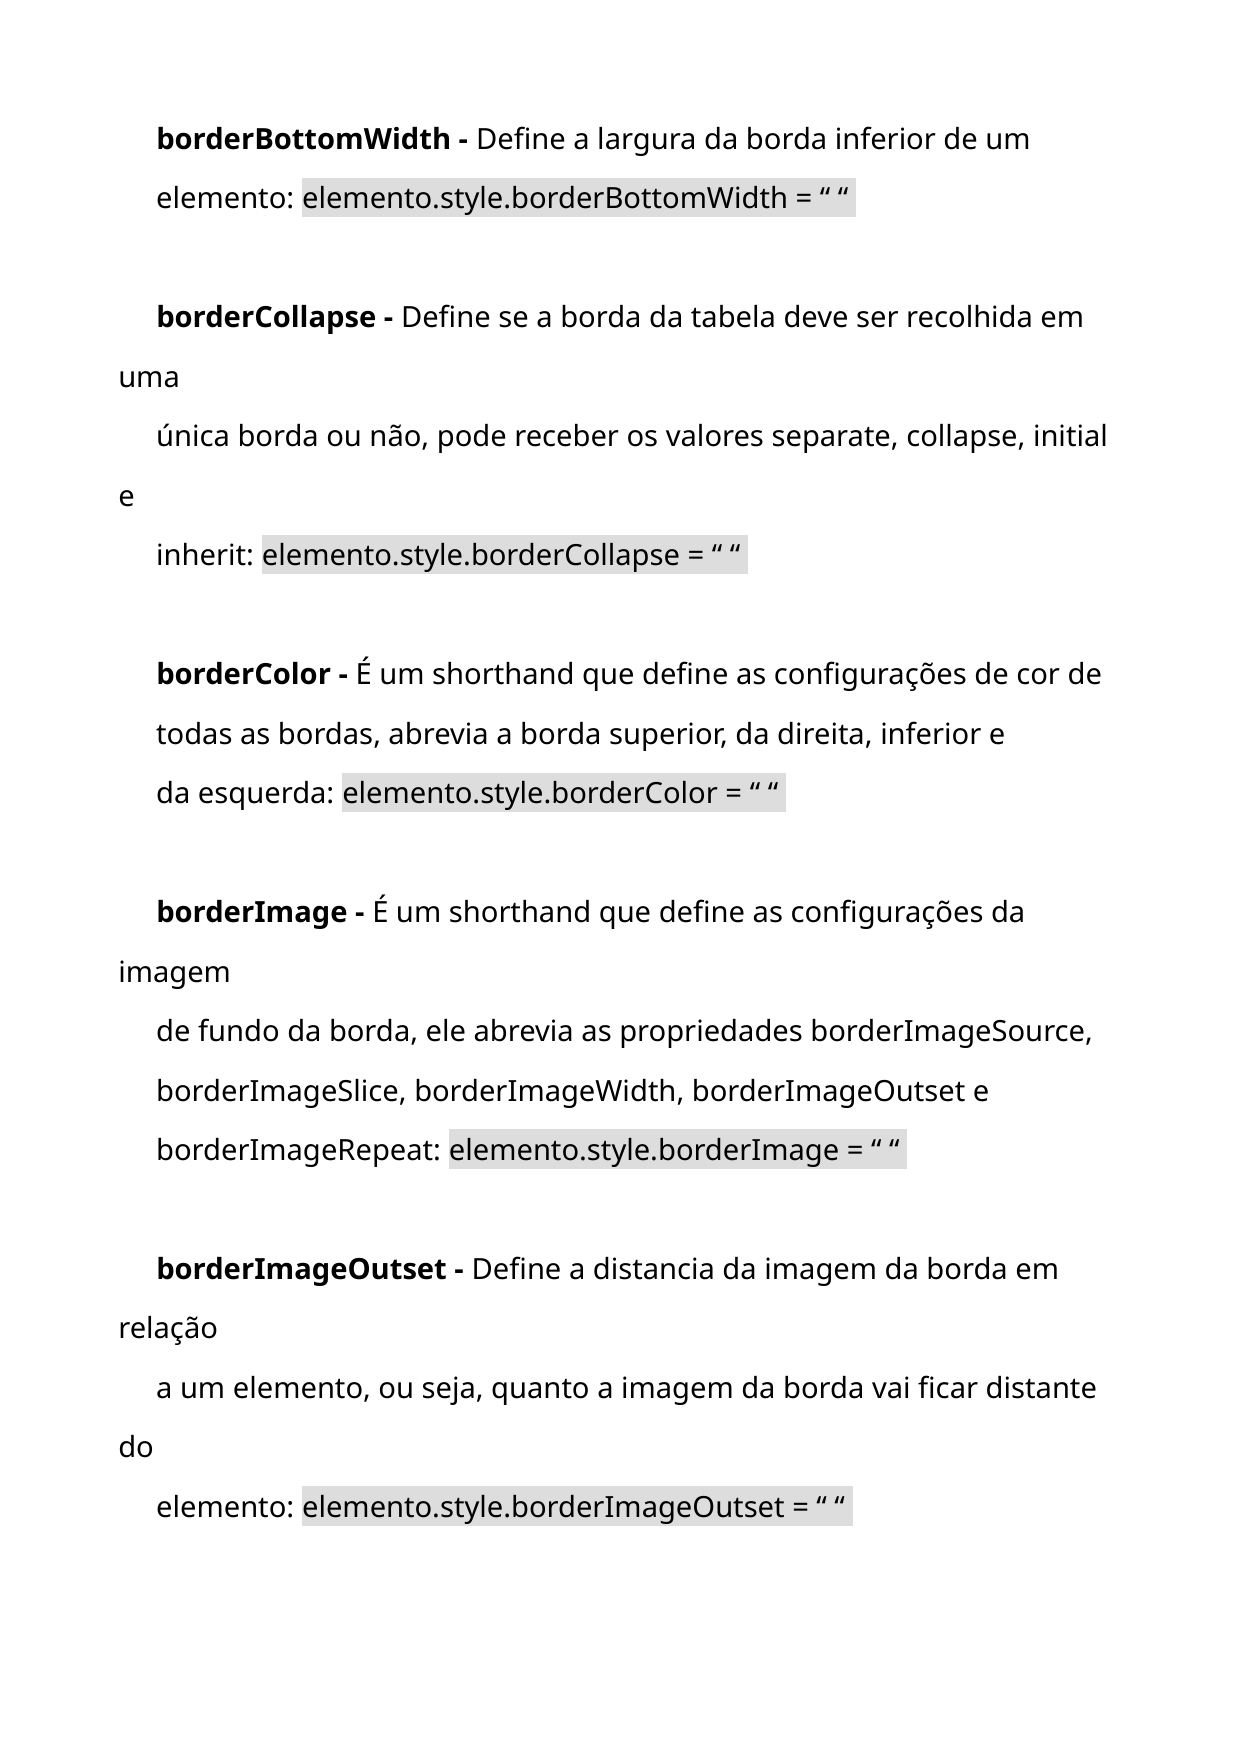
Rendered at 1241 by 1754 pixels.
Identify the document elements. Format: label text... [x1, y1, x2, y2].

text borderImageSlice, borderImageWidth, borderImageOutset e [118, 1070, 1122, 1109]
text borderImageOutset - Define a distancia da imagem da borda em relação [118, 1248, 1122, 1347]
text elemento: elemento.style.borderImageOutset = “ “ [118, 1486, 1122, 1526]
text da esquerda: elemento.style.borderColor = “ “ [118, 772, 1122, 812]
text borderCollapse - Define se a borda da tabela deve ser recolhida em uma [118, 297, 1122, 396]
text todas as bordas, abrevia a borda superior, da direita, inferior e [118, 713, 1122, 753]
text borderImageRepeat: elemento.style.borderImage = “ “ [118, 1129, 1122, 1169]
text de fundo da borda, ele abrevia as propriedades borderImageSource, [118, 1010, 1122, 1050]
text borderBottomWidth - Define a largura da borda inferior de um [118, 118, 1122, 158]
text única borda ou não, pode receber os valores separate, collapse, initial e [118, 416, 1122, 515]
text borderColor - É um shorthand que define as configurações de cor de [118, 653, 1122, 693]
text elemento: elemento.style.borderBottomWidth = “ “ [118, 178, 1122, 217]
text inherit: elemento.style.borderCollapse = “ “ [118, 534, 1122, 574]
text a um elemento, ou seja, quanto a imagem da borda vai ficar distante do [118, 1367, 1122, 1466]
text borderImage - É um shorthand que define as configurações da imagem [118, 891, 1122, 991]
